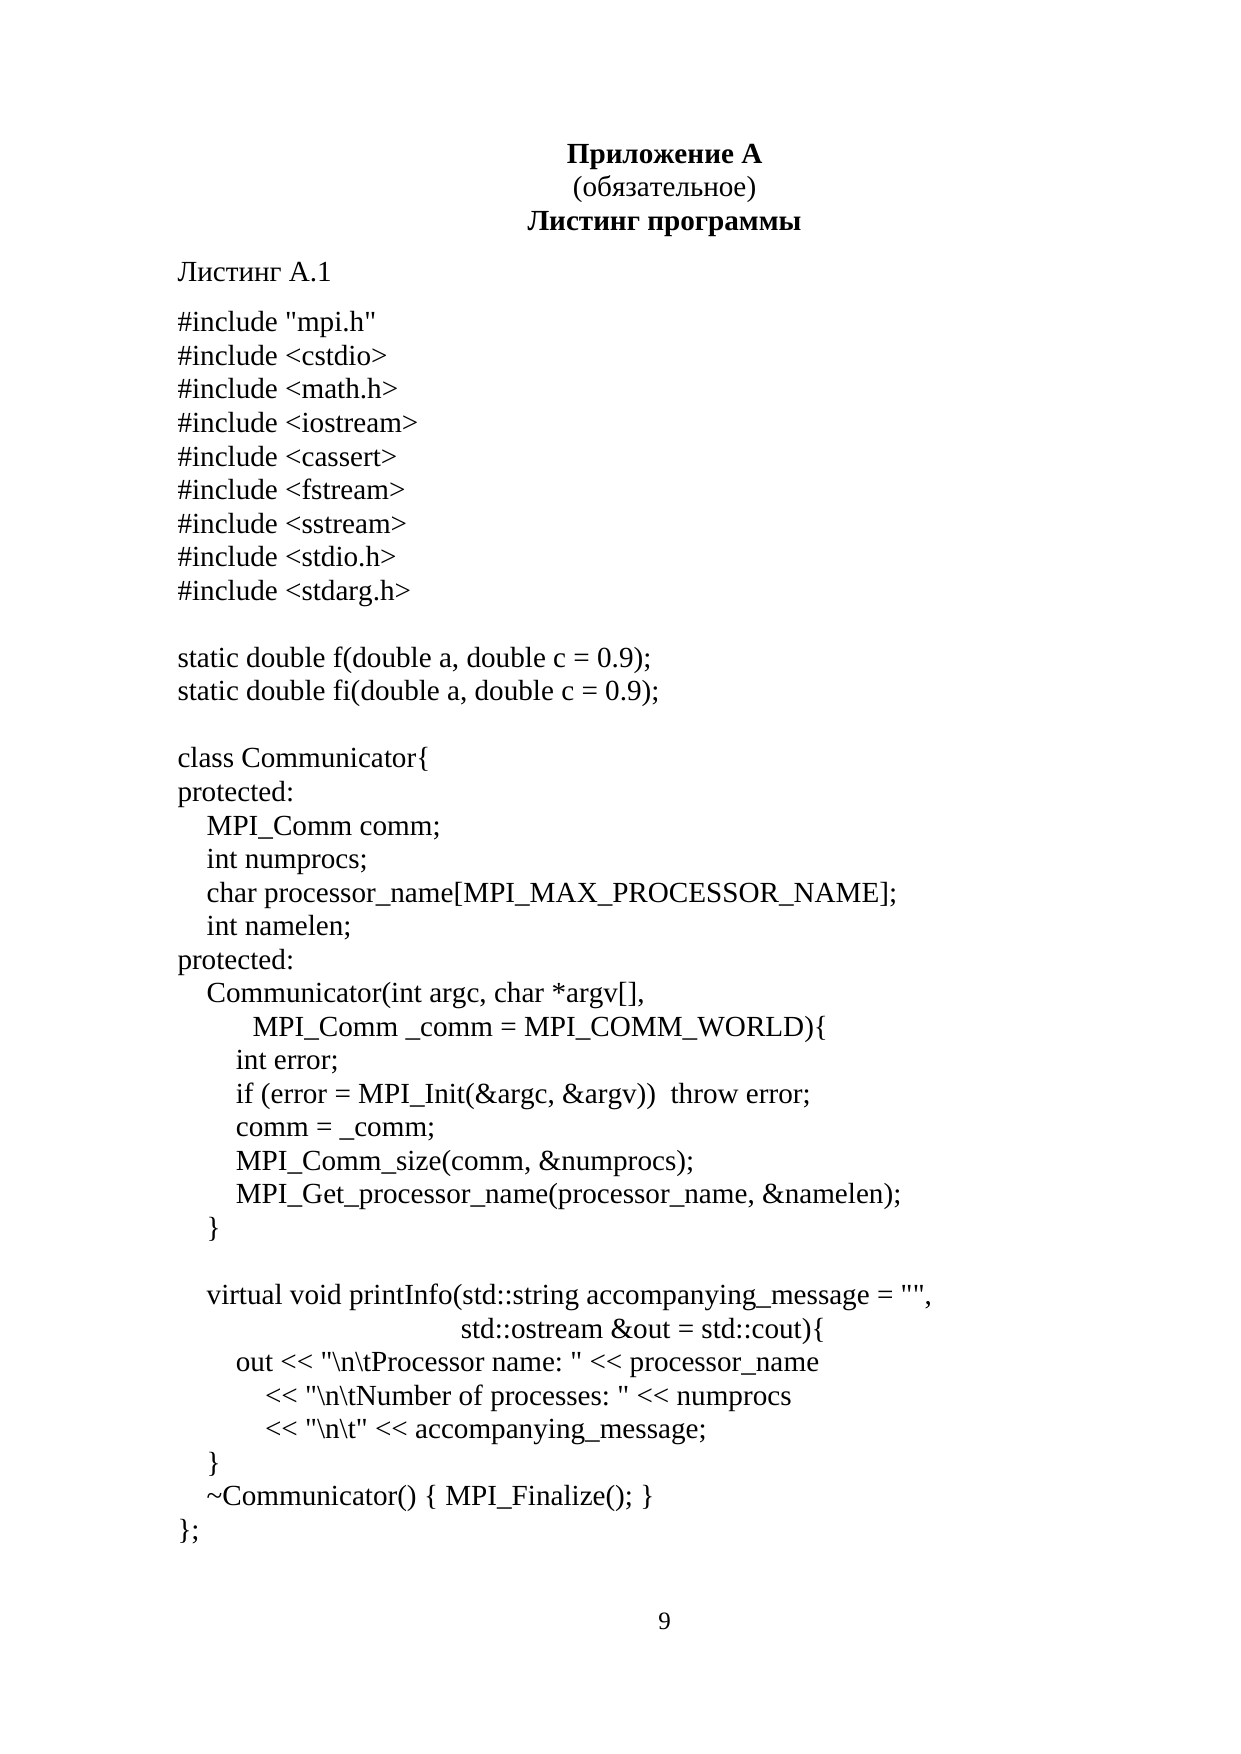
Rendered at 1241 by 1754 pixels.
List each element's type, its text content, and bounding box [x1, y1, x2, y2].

text MPI_Comm comm; [177, 808, 1152, 841]
text << "\n\t" << accompanying_message; [177, 1411, 1152, 1445]
text #include <math.h> [177, 372, 1152, 405]
text static double fi(double a, double c = 0.9); [177, 673, 1152, 707]
text Communicator(int argc, char *argv[], [177, 975, 1152, 1009]
text #include <cassert> [177, 439, 1152, 472]
text protected: [177, 774, 1152, 808]
text << "\n\tNumber of processes: " << numprocs [177, 1378, 1152, 1411]
text std::ostream &out = std::cout){ [177, 1311, 1152, 1344]
text #include "mpi.h" [177, 304, 1152, 338]
text #include <stdarg.h> [177, 573, 1152, 606]
text class Communicator{ [177, 741, 1152, 774]
text comm = _comm; [177, 1109, 1152, 1143]
text out << "\n\tProcessor name: " << processor_name [177, 1344, 1152, 1378]
text }; [177, 1512, 1152, 1546]
text } [177, 1210, 1152, 1244]
text #include <stdio.h> [177, 539, 1152, 573]
text #include <sstream> [177, 506, 1152, 539]
text int namelen; [177, 908, 1152, 942]
text MPI_Get_processor_name(processor_name, &namelen); [177, 1177, 1152, 1210]
subtitle Приложение А (обязательное) Листинг программы [177, 136, 1152, 236]
text MPI_Comm_size(comm, &numprocs); [177, 1143, 1152, 1177]
text MPI_Comm _comm = MPI_COMM_WORLD){ [177, 1009, 1152, 1042]
text Листинг А.1 [177, 254, 1152, 288]
text virtual void printInfo(std::string accompanying_message = "", [177, 1277, 1152, 1311]
text #include <fstream> [177, 472, 1152, 506]
text ~Communicator() { MPI_Finalize(); } [177, 1478, 1152, 1512]
text if (error = MPI_Init(&argc, &argv)) throw error; [177, 1076, 1152, 1109]
text protected: [177, 942, 1152, 975]
text int numprocs; [177, 841, 1152, 875]
text int error; [177, 1042, 1152, 1076]
text } [177, 1445, 1152, 1478]
text #include <cstdio> [177, 338, 1152, 372]
text #include <iostream> [177, 405, 1152, 439]
text static double f(double a, double c = 0.9); [177, 640, 1152, 673]
text char processor_name[MPI_MAX_PROCESSOR_NAME]; [177, 875, 1152, 908]
